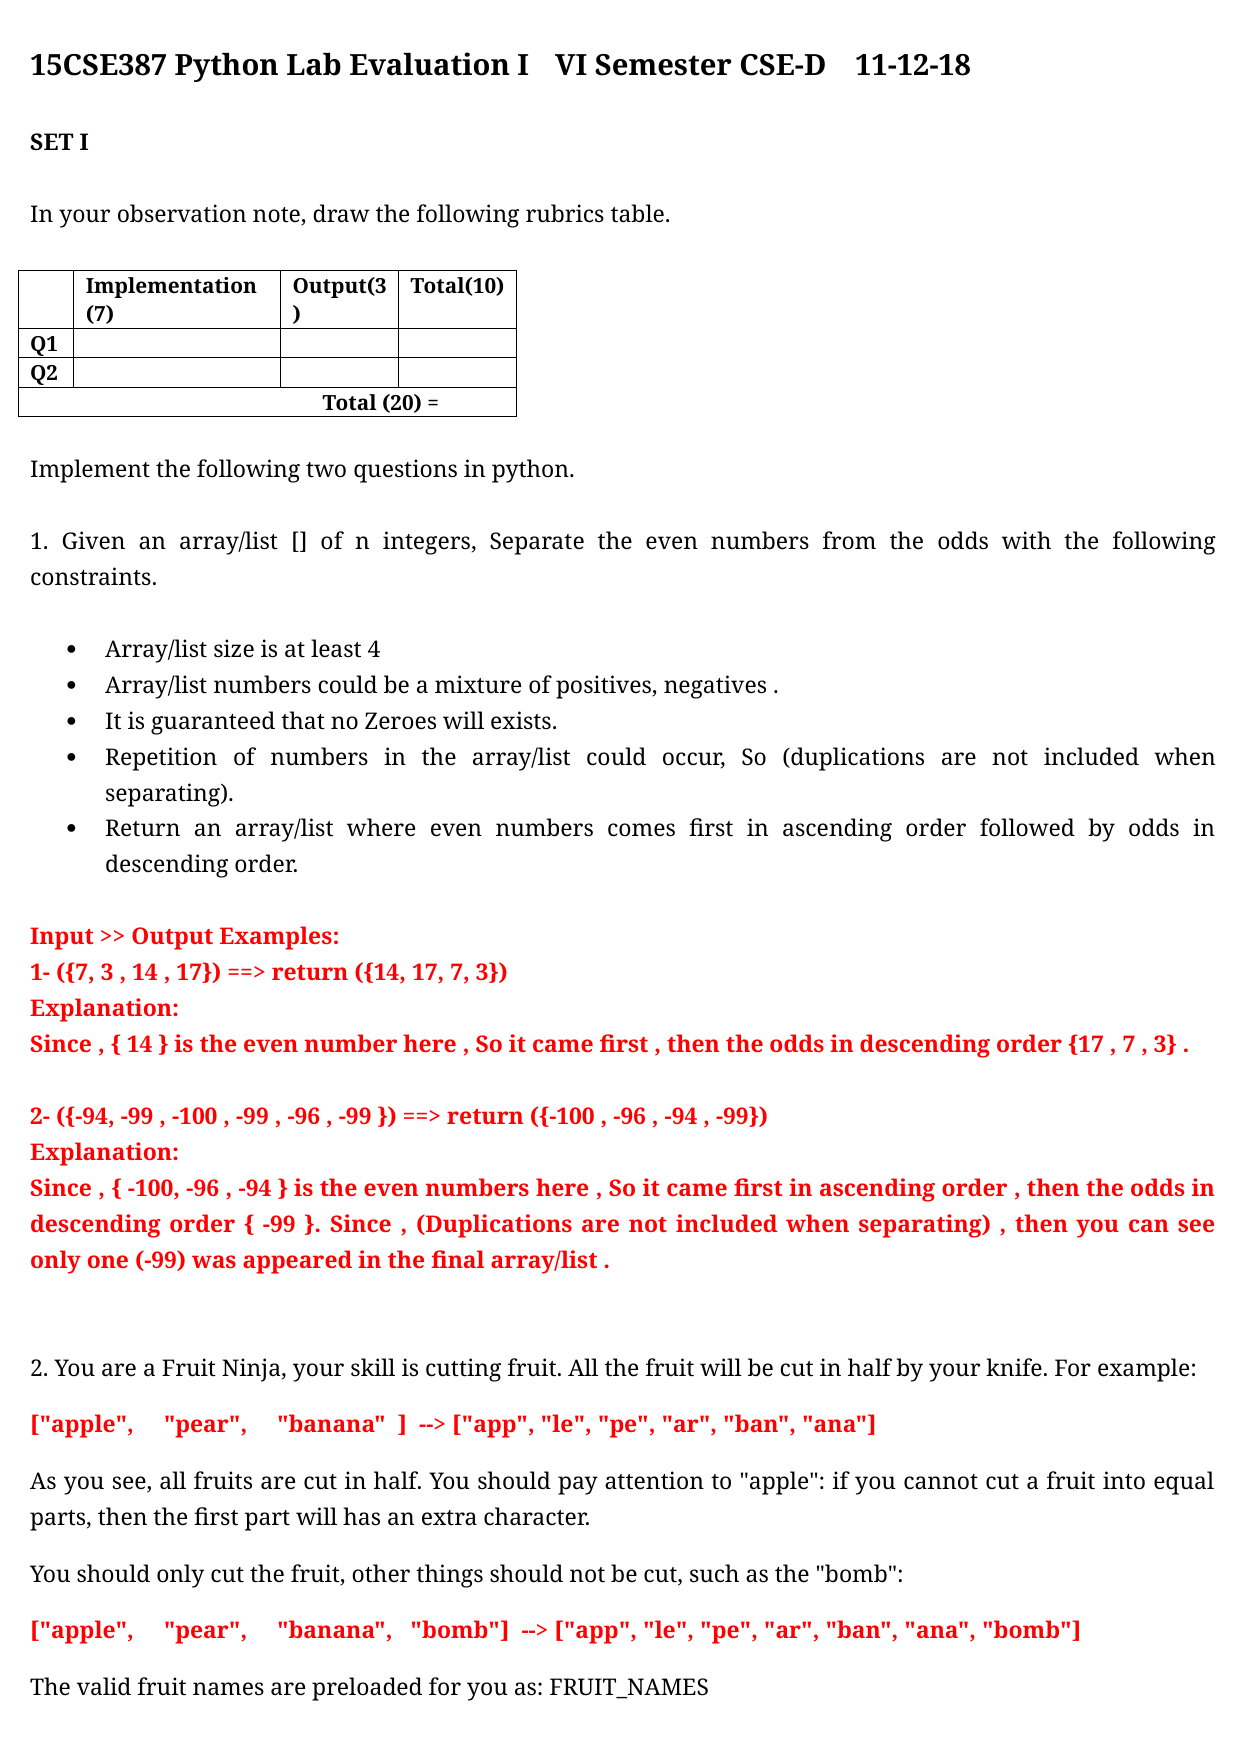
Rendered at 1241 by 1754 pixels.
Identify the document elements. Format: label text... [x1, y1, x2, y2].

table_cell [281, 358, 398, 387]
text ["apple", "pear", "banana" ] --> ["app", "le", "pe", "ar", "ban", "ana"] [30, 1408, 1217, 1439]
text Since , { -100, -96 , -94 } is the even numbers here , So it came first in ascending order , then the odds in descending order { -99 }. Since , (Duplications are not included when separating) , then you can see only one (-99) was appeared in the final array/list . [30, 1172, 1217, 1275]
text As you see, all fruits are cut in half. You should pay attention to "apple": if you cannot cut a fruit into equal parts, then the first part will has an extra character. [30, 1465, 1217, 1532]
text Explanation: [30, 992, 1217, 1023]
list Repetition of numbers in the array/list could occur, So (duplications are not included when separating). [67, 741, 1217, 808]
list Return an array/list where even numbers comes first in ascending order followed by odds in descending order. [67, 812, 1217, 879]
table_header [19, 271, 73, 328]
text 2- ({-94, -99 , -100 , -99 , -96 , -99 }) ==> return ({-100 , -96 , -94 , -99}) [30, 1100, 1217, 1131]
text ["apple", "pear", "banana", "bomb"] --> ["app", "le", "pe", "ar", "ban", "ana", "bomb"] [30, 1614, 1217, 1646]
text SET I [30, 126, 1217, 157]
table_cell [74, 358, 280, 387]
list It is guaranteed that no Zeroes will exists. [67, 704, 1217, 736]
table_cell [281, 329, 398, 357]
text 1. Given an array/list [] of n integers, Separate the even numbers from the odds with the following constraints. [30, 525, 1217, 592]
text Implement the following two questions in python. [30, 453, 1217, 484]
text Explanation: [30, 1136, 1217, 1167]
table_cell [399, 358, 516, 387]
table_header Total(10) [399, 271, 516, 328]
table_cell [74, 329, 280, 357]
text 15CSE387 Python Lab Evaluation I VI Semester CSE-D 11-12-18 [30, 44, 1217, 84]
table_cell Total (20) = [19, 388, 516, 416]
table_header Implementation (7) [74, 271, 280, 328]
text Since , { 14 } is the even number here , So it came first , then the odds in descending order {17 , 7 , 3} . [30, 1028, 1217, 1059]
table_cell [399, 329, 516, 357]
text Input >> Output Examples: [30, 920, 1217, 951]
text In your observation note, draw the following rubrics table. [30, 198, 1217, 229]
text You should only cut the fruit, other things should not be cut, such as the "bomb": [30, 1558, 1217, 1589]
list Array/list size is at least 4 [67, 633, 1217, 664]
text The valid fruit names are preloaded for you as: FRUIT_NAMES [30, 1671, 1217, 1702]
text 1- ({7, 3 , 14 , 17}) ==> return ({14, 17, 7, 3}) [30, 956, 1217, 987]
table_cell Q1 [19, 329, 73, 357]
table_cell Q2 [19, 358, 73, 387]
list Array/list numbers could be a mixture of positives, negatives . [67, 669, 1217, 700]
text 2. You are a Fruit Ninja, your skill is cutting fruit. All the fruit will be cut in half by your knife. For example: [30, 1351, 1217, 1383]
table_header Output(3) [281, 271, 398, 328]
